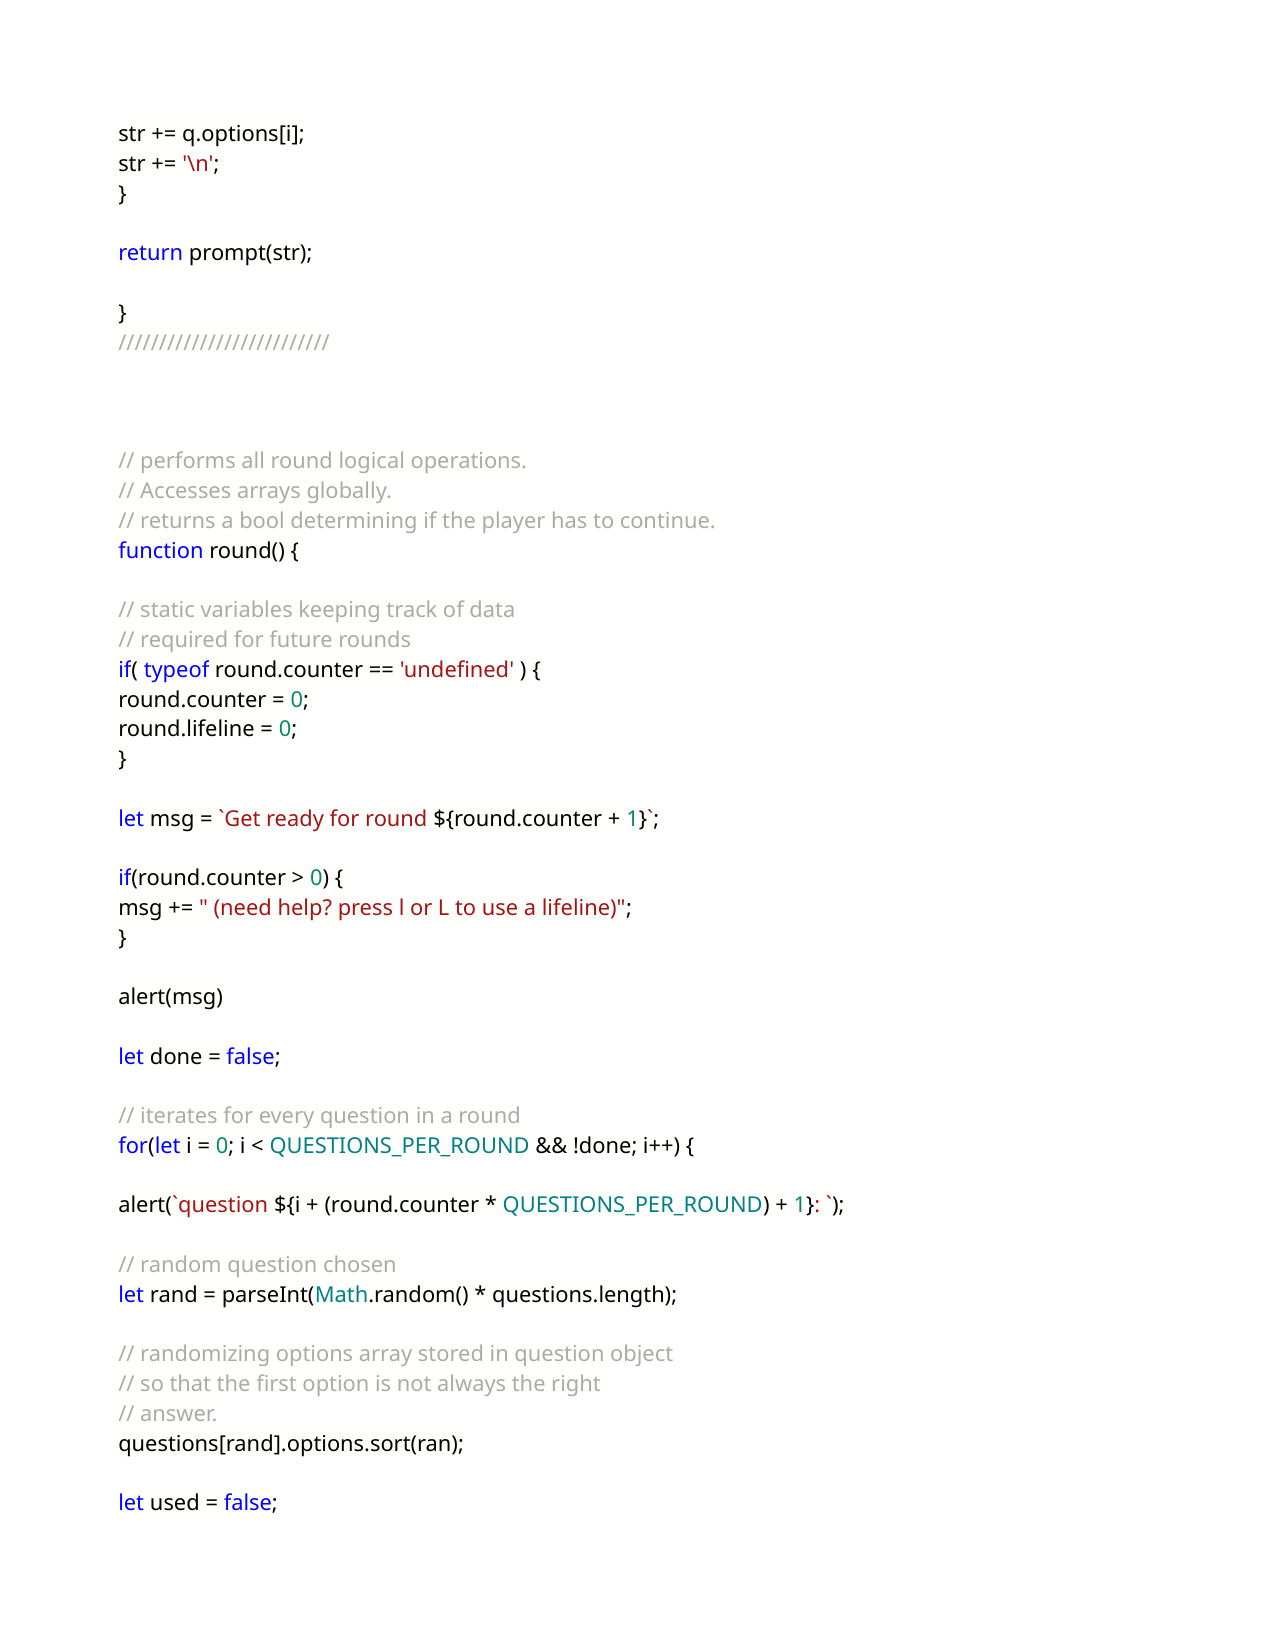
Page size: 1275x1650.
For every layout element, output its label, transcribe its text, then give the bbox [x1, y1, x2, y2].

text // answer. [118, 1398, 1157, 1427]
text alert(msg) [118, 981, 1157, 1011]
text let done = false; [118, 1041, 1157, 1070]
text if(round.counter > 0) { [118, 862, 1157, 892]
text for(let i = 0; i < QUESTIONS_PER_ROUND && !done; i++) { [118, 1130, 1157, 1160]
text // returns a bool determining if the player has to continue. [118, 505, 1157, 535]
text } [118, 297, 1157, 326]
text // performs all round logical operations. [118, 445, 1157, 475]
text // random question chosen [118, 1249, 1157, 1279]
text return prompt(str); [118, 237, 1157, 267]
text // static variables keeping track of data [118, 594, 1157, 624]
text } [118, 922, 1157, 951]
text let rand = parseInt(Math.random() * questions.length); [118, 1279, 1157, 1308]
text str += q.options[i]; [118, 118, 1157, 148]
text questions[rand].options.sort(ran); [118, 1427, 1157, 1457]
text msg += " (need help? press l or L to use a lifeline)"; [118, 892, 1157, 922]
text function round() { [118, 535, 1157, 564]
text } [118, 743, 1157, 773]
text // iterates for every question in a round [118, 1100, 1157, 1130]
text round.counter = 0; [118, 683, 1157, 713]
text alert(`question ${i + (round.counter * QUESTIONS_PER_ROUND) + 1}: `); [118, 1189, 1157, 1219]
text str += '\n'; [118, 148, 1157, 178]
text // Accesses arrays globally. [118, 475, 1157, 505]
text // required for future rounds [118, 624, 1157, 654]
text let msg = `Get ready for round ${round.counter + 1}`; [118, 803, 1157, 832]
text // randomizing options array stored in question object [118, 1338, 1157, 1368]
text round.lifeline = 0; [118, 713, 1157, 743]
text if( typeof round.counter == 'undefined' ) { [118, 654, 1157, 683]
text } [118, 178, 1157, 207]
text // so that the first option is not always the right [118, 1368, 1157, 1398]
text let used = false; [118, 1487, 1157, 1517]
text ////////////////////////// [118, 326, 1157, 356]
